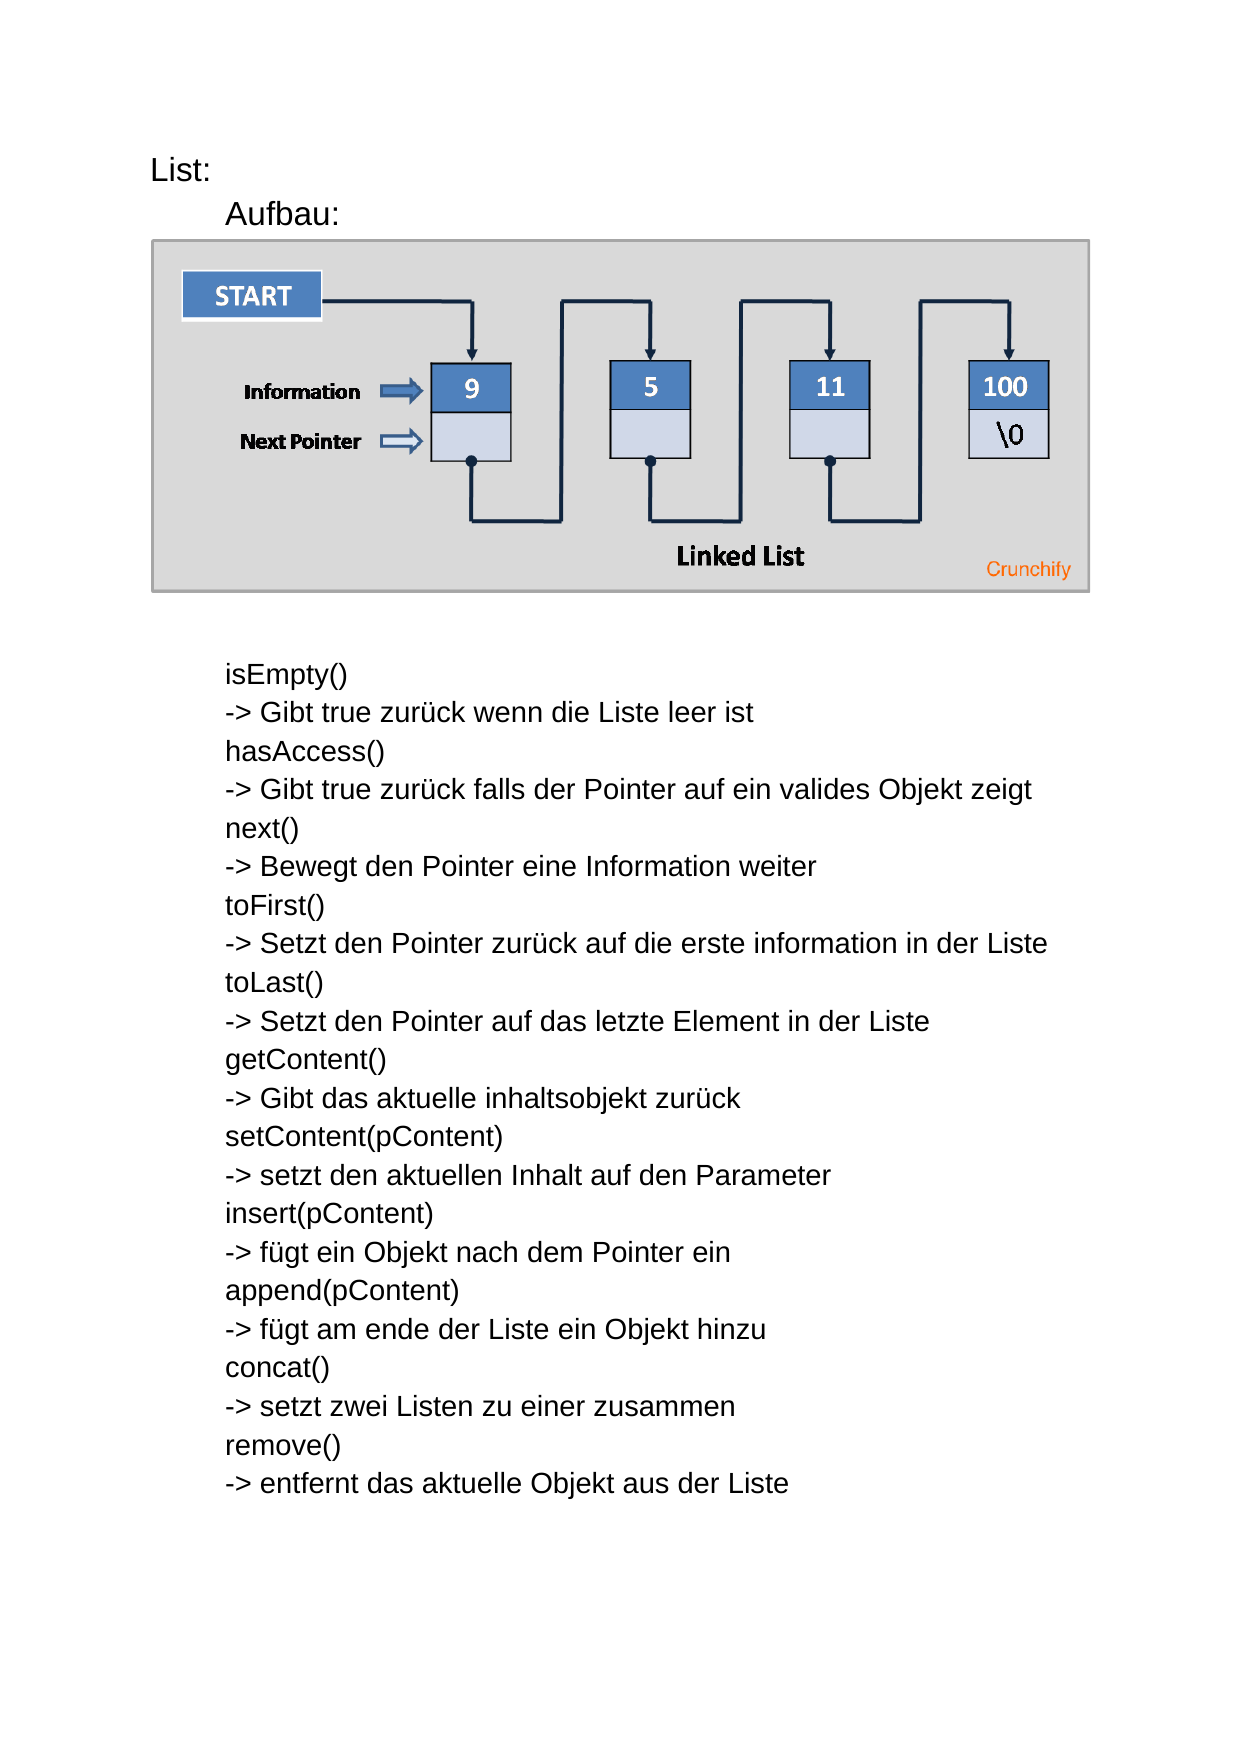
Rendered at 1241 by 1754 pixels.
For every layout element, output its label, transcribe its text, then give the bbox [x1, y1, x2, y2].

text isEmpty() [150, 657, 1090, 690]
text setContent(pContent) [150, 1119, 1090, 1153]
text -> Gibt true zurück wenn die Liste leer ist [150, 695, 1090, 729]
text insert(pContent) [150, 1196, 1090, 1230]
text getContent() [150, 1042, 1090, 1076]
text -> fügt ein Objekt nach dem Pointer ein [150, 1235, 1090, 1268]
text -> fügt am ende der Liste ein Objekt hinzu [150, 1312, 1090, 1346]
picture [150, 238, 1091, 593]
text -> entfernt das aktuelle Objekt aus der Liste [150, 1466, 1090, 1500]
text Aufbau: [150, 194, 1090, 233]
text -> setzt den aktuellen Inhalt auf den Parameter [150, 1158, 1090, 1191]
text append(pContent) [150, 1273, 1090, 1307]
text -> Bewegt den Pointer eine Information weiter [150, 849, 1090, 883]
text -> Gibt true zurück falls der Pointer auf ein valides Objekt zeigt [150, 772, 1090, 806]
text concat() [150, 1351, 1090, 1384]
text toFirst() [150, 888, 1090, 922]
text -> Setzt den Pointer auf das letzte Element in der Liste [150, 1004, 1090, 1037]
text next() [150, 811, 1090, 844]
text -> Gibt das aktuelle inhaltsobjekt zurück [150, 1081, 1090, 1114]
text remove() [150, 1428, 1090, 1461]
text hasAccess() [150, 734, 1090, 767]
text -> setzt zwei Listen zu einer zusammen [150, 1389, 1090, 1423]
text -> Setzt den Pointer zurück auf die erste information in der Liste [150, 927, 1090, 960]
text toLast() [150, 965, 1090, 999]
text List: [150, 150, 1090, 188]
